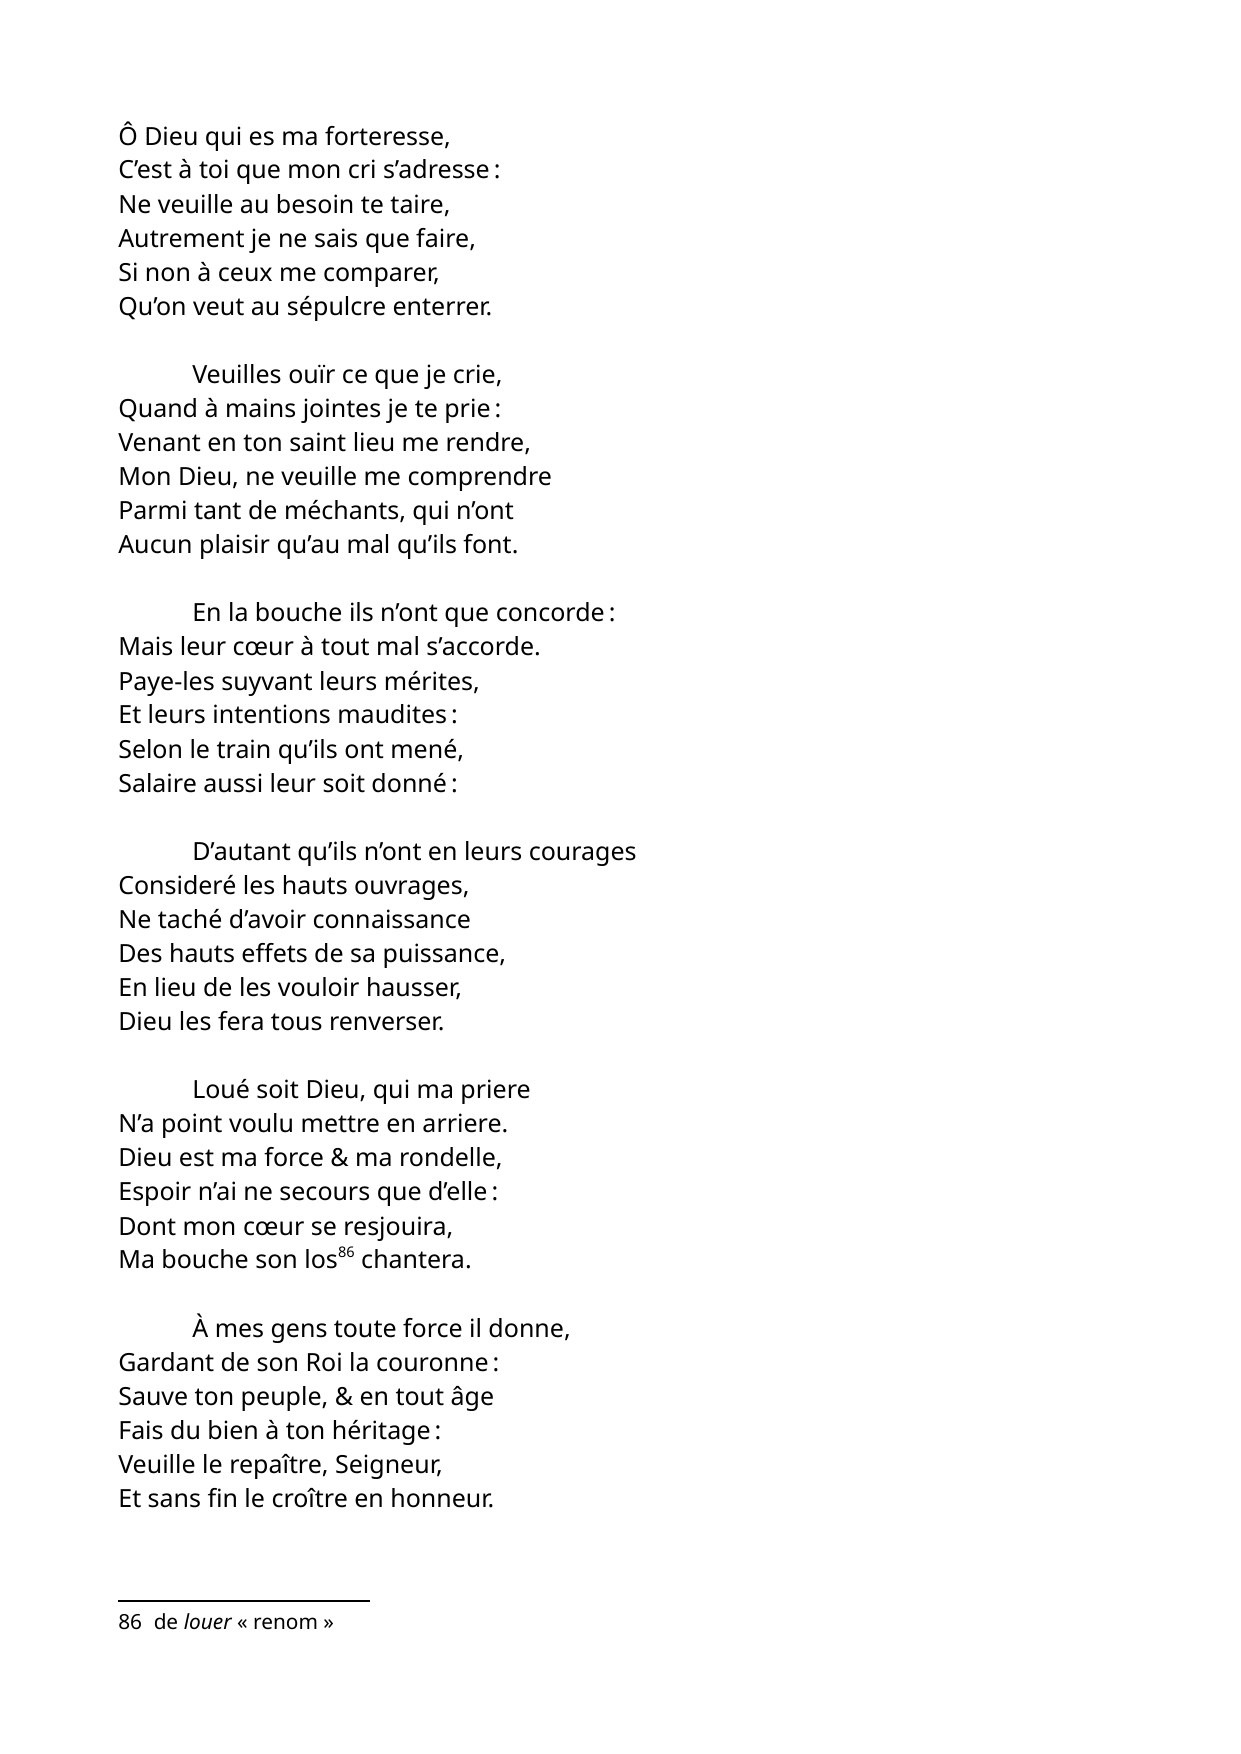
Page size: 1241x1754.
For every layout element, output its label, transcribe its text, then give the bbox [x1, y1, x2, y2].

text Gardant de son Roi la couronne : [118, 1344, 1122, 1378]
text Selon le train qu’ils ont mené, [118, 731, 1122, 765]
text Ma bouche son los chantera. [118, 1242, 1122, 1276]
text Quand à mains jointes je te prie : [118, 391, 1122, 425]
text Aucun plaisir qu’au mal qu’ils font. [118, 527, 1122, 561]
text Ne veuille au besoin te taire, [118, 186, 1122, 220]
text D’autant qu’ils n’ont en leurs courages [118, 833, 1122, 867]
text Qu’on veut au sépulcre enterrer. [118, 288, 1122, 322]
text Loué soit Dieu, qui ma priere [118, 1072, 1122, 1106]
text Venant en ton saint lieu me rendre, [118, 425, 1122, 459]
text N’a point voulu mettre en arriere. [118, 1106, 1122, 1140]
text Des hauts effets de sa puissance, [118, 936, 1122, 970]
text Parmi tant de méchants, qui n’ont [118, 493, 1122, 527]
text Mon Dieu, ne veuille me comprendre [118, 459, 1122, 493]
text C’est à toi que mon cri s’adresse : [118, 152, 1122, 186]
text Sauve ton peuple, & en tout âge [118, 1378, 1122, 1412]
text Et sans fin le croître en honneur. [118, 1481, 1122, 1515]
text En lieu de les vouloir hausser, [118, 970, 1122, 1004]
text En la bouche ils n’ont que concorde : [118, 595, 1122, 629]
text Mais leur cœur à tout mal s’accorde. [118, 629, 1122, 663]
text Dieu est ma force & ma rondelle, [118, 1140, 1122, 1174]
text Espoir n’ai ne secours que d’elle : [118, 1174, 1122, 1208]
text Veuilles ouïr ce que je crie, [118, 357, 1122, 391]
text Autrement je ne sais que faire, [118, 220, 1122, 254]
text Ô Dieu qui es ma forteresse, [118, 118, 1122, 152]
text Veuille le repaître, Seigneur, [118, 1447, 1122, 1481]
text Fais du bien à ton héritage : [118, 1412, 1122, 1447]
text Salaire aussi leur soit donné : [118, 765, 1122, 799]
text Consideré les hauts ouvrages, [118, 867, 1122, 902]
text Dont mon cœur se resjouira, [118, 1208, 1122, 1242]
text Paye-les suyvant leurs mérites, [118, 663, 1122, 697]
text Si non à ceux me comparer, [118, 254, 1122, 288]
text Et leurs intentions maudites : [118, 697, 1122, 731]
text À mes gens toute force il donne, [118, 1310, 1122, 1344]
text Ne taché d’avoir connaissance [118, 902, 1122, 936]
text Dieu les fera tous renverser. [118, 1004, 1122, 1038]
text de louer « renom » [118, 1607, 1122, 1636]
